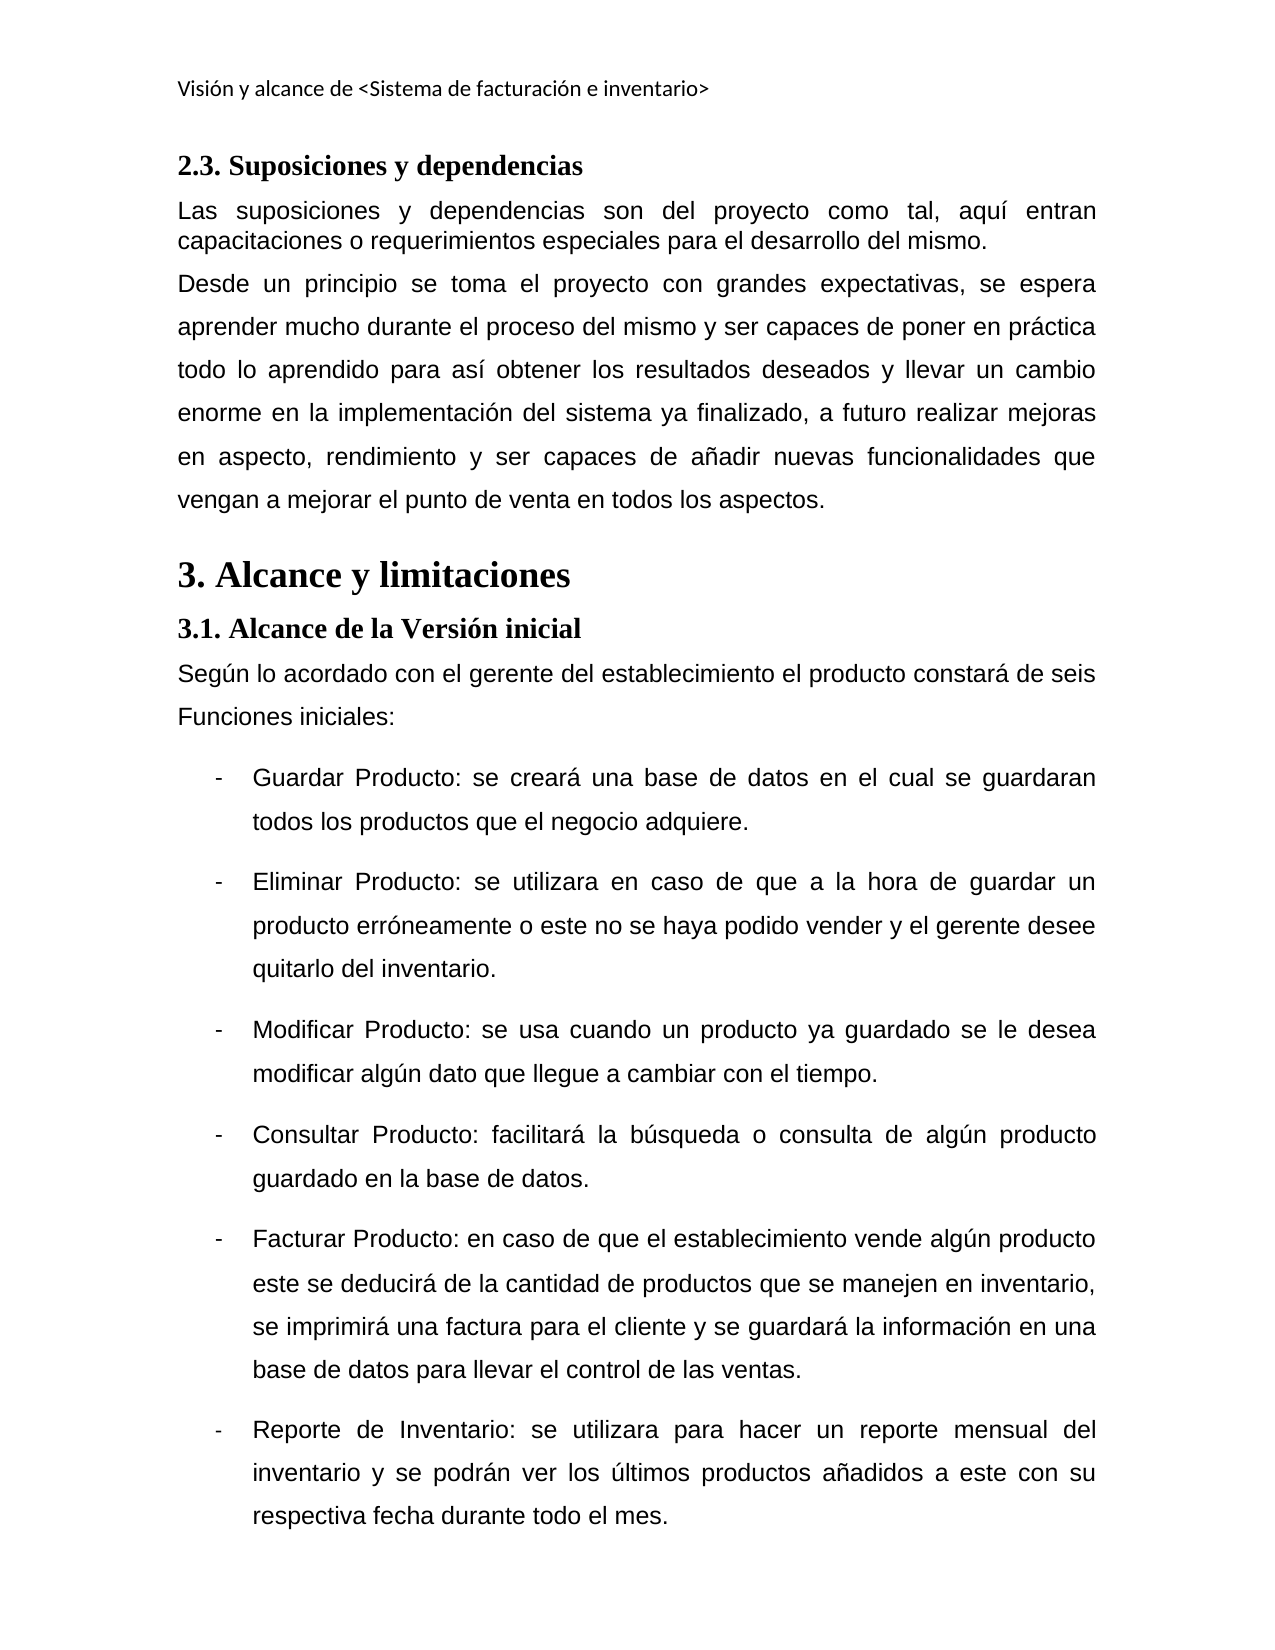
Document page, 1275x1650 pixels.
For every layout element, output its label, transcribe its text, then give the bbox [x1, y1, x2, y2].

subtitle 2.3. Suposiciones y dependencias [177, 148, 1098, 181]
list Guardar Producto: se creará una base de datos en el cual se guardaran todos los productos que el negocio adquiere. [215, 762, 1098, 835]
list Consultar Producto: facilitará la búsqueda o consulta de algún producto guardado en la base de datos. [215, 1119, 1098, 1193]
text Según lo acordado con el gerente del establecimiento el producto constará de seis Funciones iniciales: [177, 659, 1098, 731]
list Reporte de Inventario: se utilizara para hacer un reporte mensual del inventario y se podrán ver los últimos productos añadidos a este con su respectiva fecha durante todo el mes. [215, 1414, 1098, 1530]
subtitle 3. Alcance y limitaciones [177, 553, 1098, 596]
text Las suposiciones y dependencias son del proyecto como tal, aquí entran capacitaciones o requerimientos especiales para el desarrollo del mismo. [177, 196, 1098, 255]
subtitle 3.1. Alcance de la Versión inicial [177, 611, 1098, 644]
list Facturar Producto: en caso de que el establecimiento vende algún producto este se deducirá de la cantidad de productos que se manejen en inventario, se imprimirá una factura para el cliente y se guardará la información en una base de datos para llevar el control de las ventas. [215, 1224, 1098, 1383]
list Modificar Producto: se usa cuando un producto ya guardado se le desea modificar algún dato que llegue a cambiar con el tiempo. [215, 1014, 1098, 1088]
list Eliminar Producto: se utilizara en caso de que a la hora de guardar un producto erróneamente o este no se haya podido vender y el gerente desee quitarlo del inventario. [215, 866, 1098, 983]
text Desde un principio se toma el proyecto con grandes expectativas, se espera aprender mucho durante el proceso del mismo y ser capaces de poner en práctica todo lo aprendido para así obtener los resultados deseados y llevar un cambio enorme en la implementación del sistema ya finalizado, a futuro realizar mejoras en aspecto, rendimiento y ser capaces de añadir nuevas funcionalidades que vengan a mejorar el punto de venta en todos los aspectos. [177, 269, 1098, 513]
